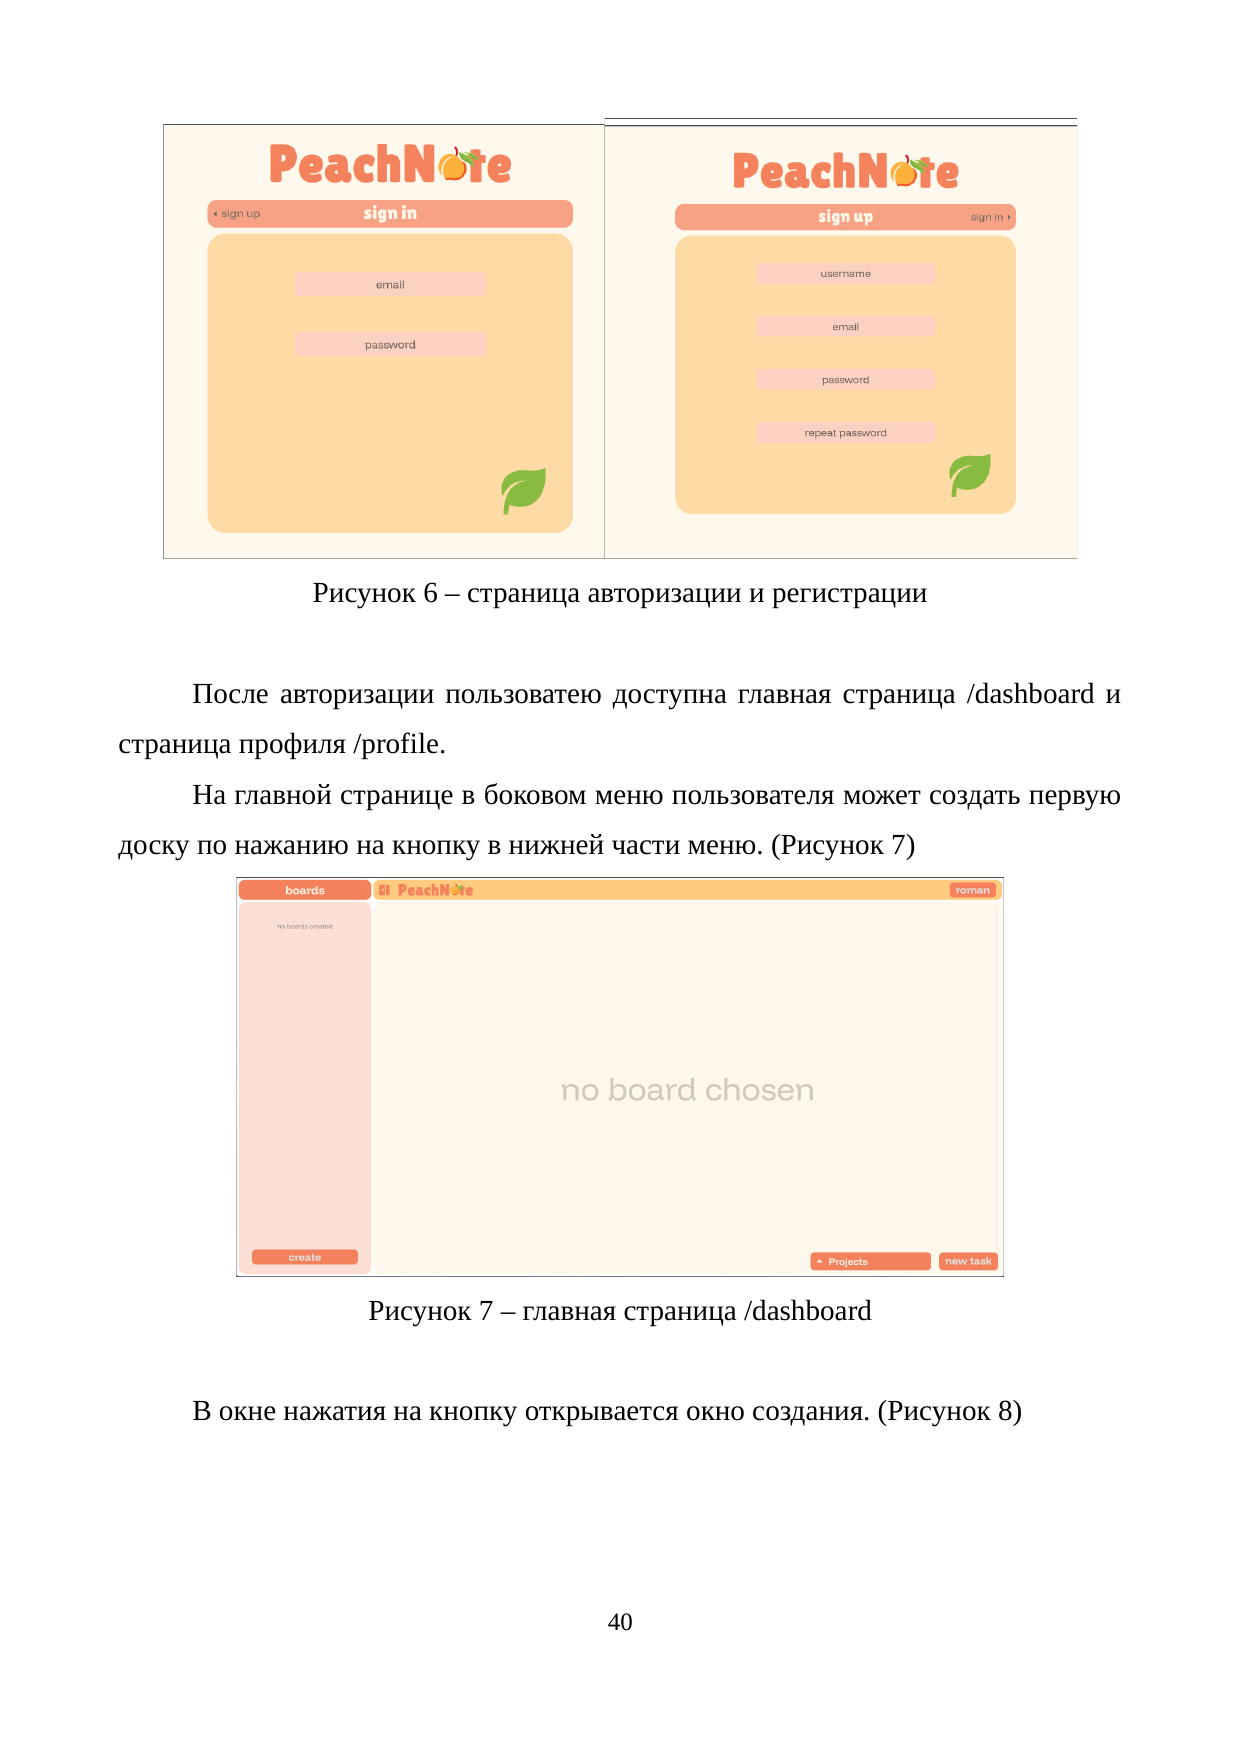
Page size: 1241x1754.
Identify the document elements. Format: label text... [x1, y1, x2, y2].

text В окне нажатия на кнопку открывается окно создания. (Рисунок 8) [118, 1393, 1122, 1427]
text После авторизации пользоватею доступна главная страница /dashboard и страница профиля /profile. [118, 676, 1122, 760]
picture [236, 877, 1004, 1277]
picture [163, 118, 1078, 559]
text Рисунок 6 – страница авторизации и регистрации [118, 576, 1122, 609]
text На главной странице в боковом меню пользователя может создать первую доску по нажанию на кнопку в нижней части меню. (Рисунок 7) [118, 777, 1122, 861]
text Рисунок 7 – главная страница /dashboard [118, 1293, 1122, 1326]
